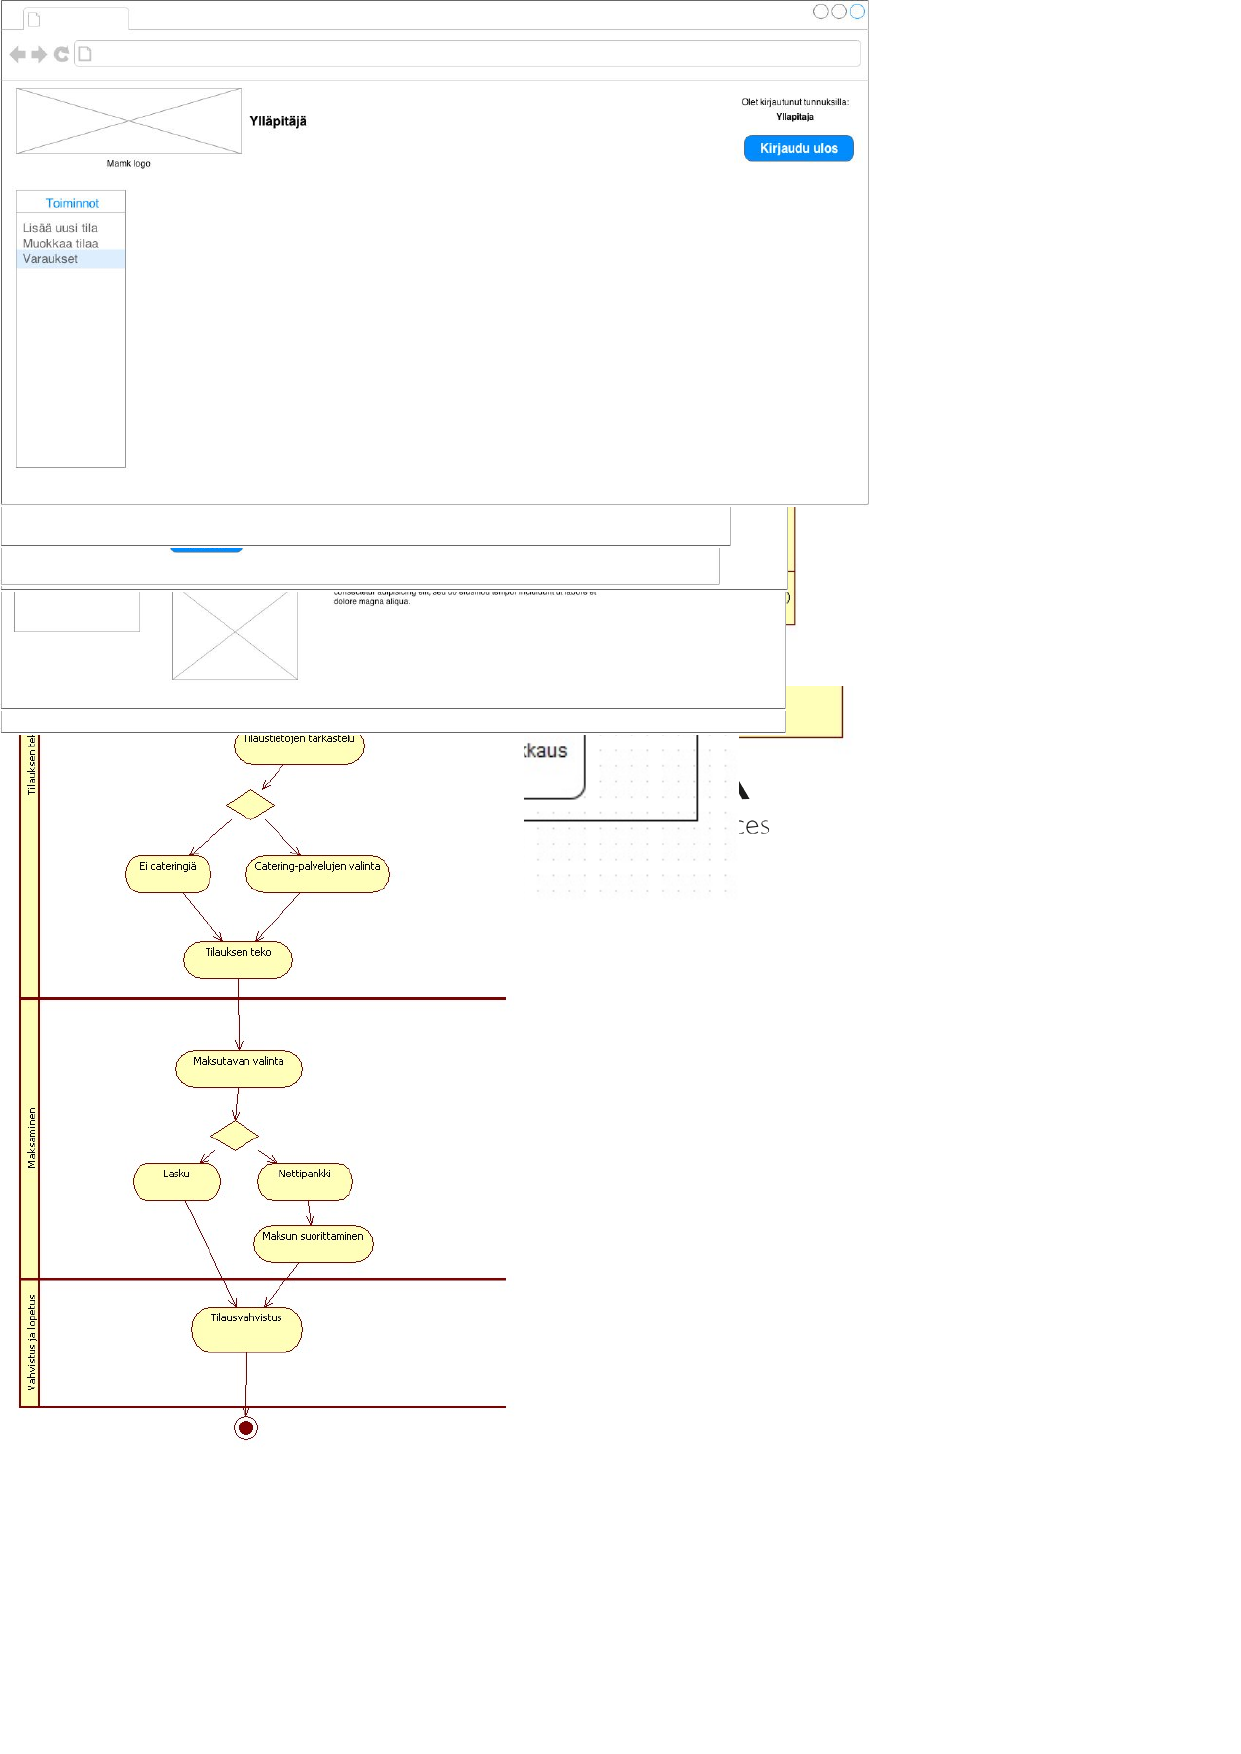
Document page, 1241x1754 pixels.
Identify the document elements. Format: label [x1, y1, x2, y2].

picture [0, 0, 869, 1459]
